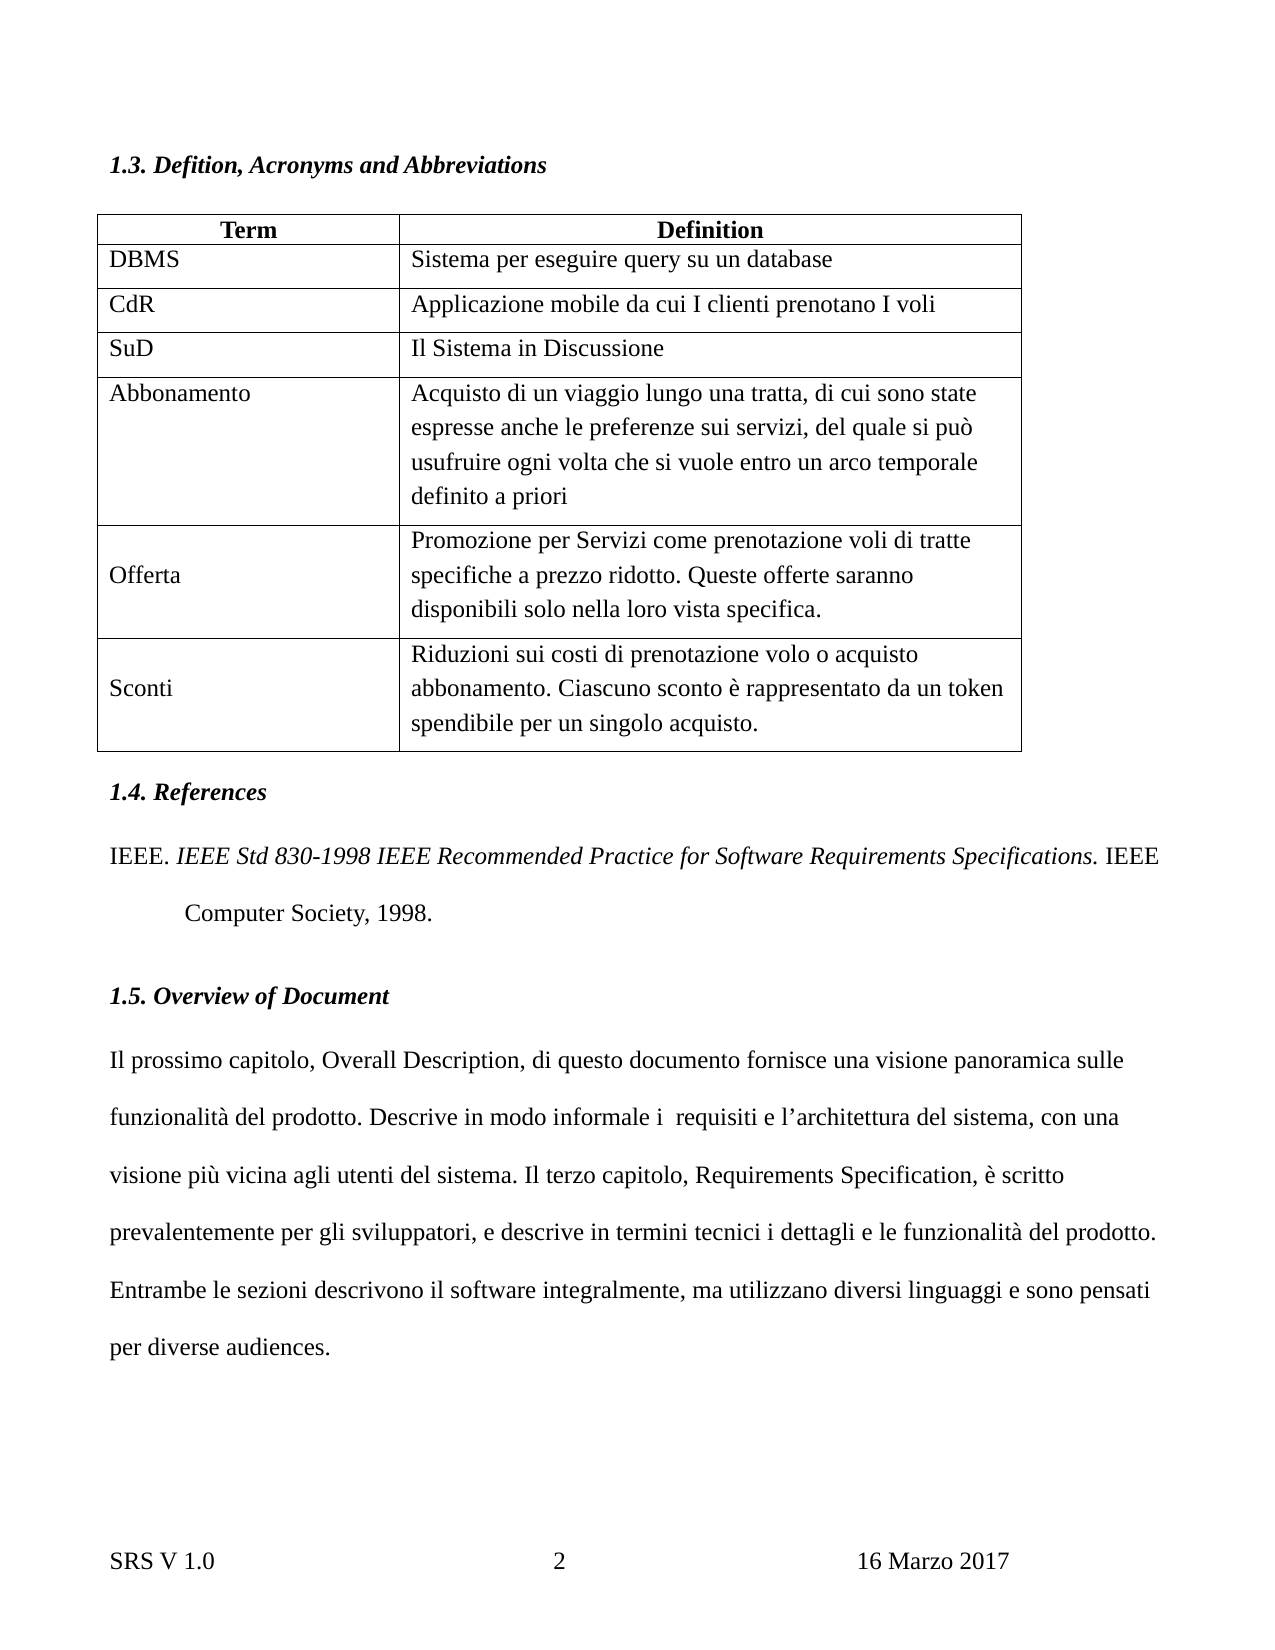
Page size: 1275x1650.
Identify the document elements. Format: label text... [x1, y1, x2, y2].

table_header Definition [400, 215, 1021, 243]
table_cell Sistema per eseguire query su un database [400, 245, 1021, 288]
table_cell CdR [98, 289, 399, 332]
text IEEE. IEEE Std 830-1998 IEEE Recommended Practice for Software Requirements Specifications. IEEE Computer Society, 1998. [109, 841, 1162, 927]
table_cell Riduzioni sui costi di prenotazione volo o acquisto abbonamento. Ciascuno sconto è rappresentato da un token spendibile per un singolo acquisto. [400, 639, 1021, 751]
table_cell Abbonamento [98, 378, 399, 524]
table_cell Offerta [98, 526, 399, 638]
table_cell Applicazione mobile da cui I clienti prenotano I voli [400, 289, 1021, 332]
subtitle 1.4. References [109, 777, 1162, 806]
text Il prossimo capitolo, Overall Description, di questo documento fornisce una visione panoramica sulle funzionalità del prodotto. Descrive in modo informale i requisiti e l’architettura del sistema, con una visione più vicina agli utenti del sistema. Il terzo capitolo, Requirements Specification, è scritto prevalentemente per gli sviluppatori, e descrive in termini tecnici i dettagli e le funzionalità del prodotto. Entrambe le sezioni descrivono il software integralmente, ma utilizzano diversi linguaggi e sono pensati per diverse audiences. [109, 1045, 1162, 1361]
table_cell DBMS [98, 245, 399, 288]
table_header Term [98, 215, 399, 243]
table_cell Promozione per Servizi come prenotazione voli di tratte specifiche a prezzo ridotto. Queste offerte saranno disponibili solo nella loro vista specifica. [400, 526, 1021, 638]
table_cell Sconti [98, 639, 399, 751]
subtitle 1.3. Defition, Acronyms and Abbreviations [109, 150, 1162, 179]
table_cell Il Sistema in Discussione [400, 333, 1021, 377]
subtitle 1.5. Overview of Document [109, 981, 1162, 1010]
table_cell Acquisto di un viaggio lungo una tratta, di cui sono state espresse anche le preferenze sui servizi, del quale si può usufruire ogni volta che si vuole entro un arco temporale definito a priori [400, 378, 1021, 524]
table_cell SuD [98, 333, 399, 377]
